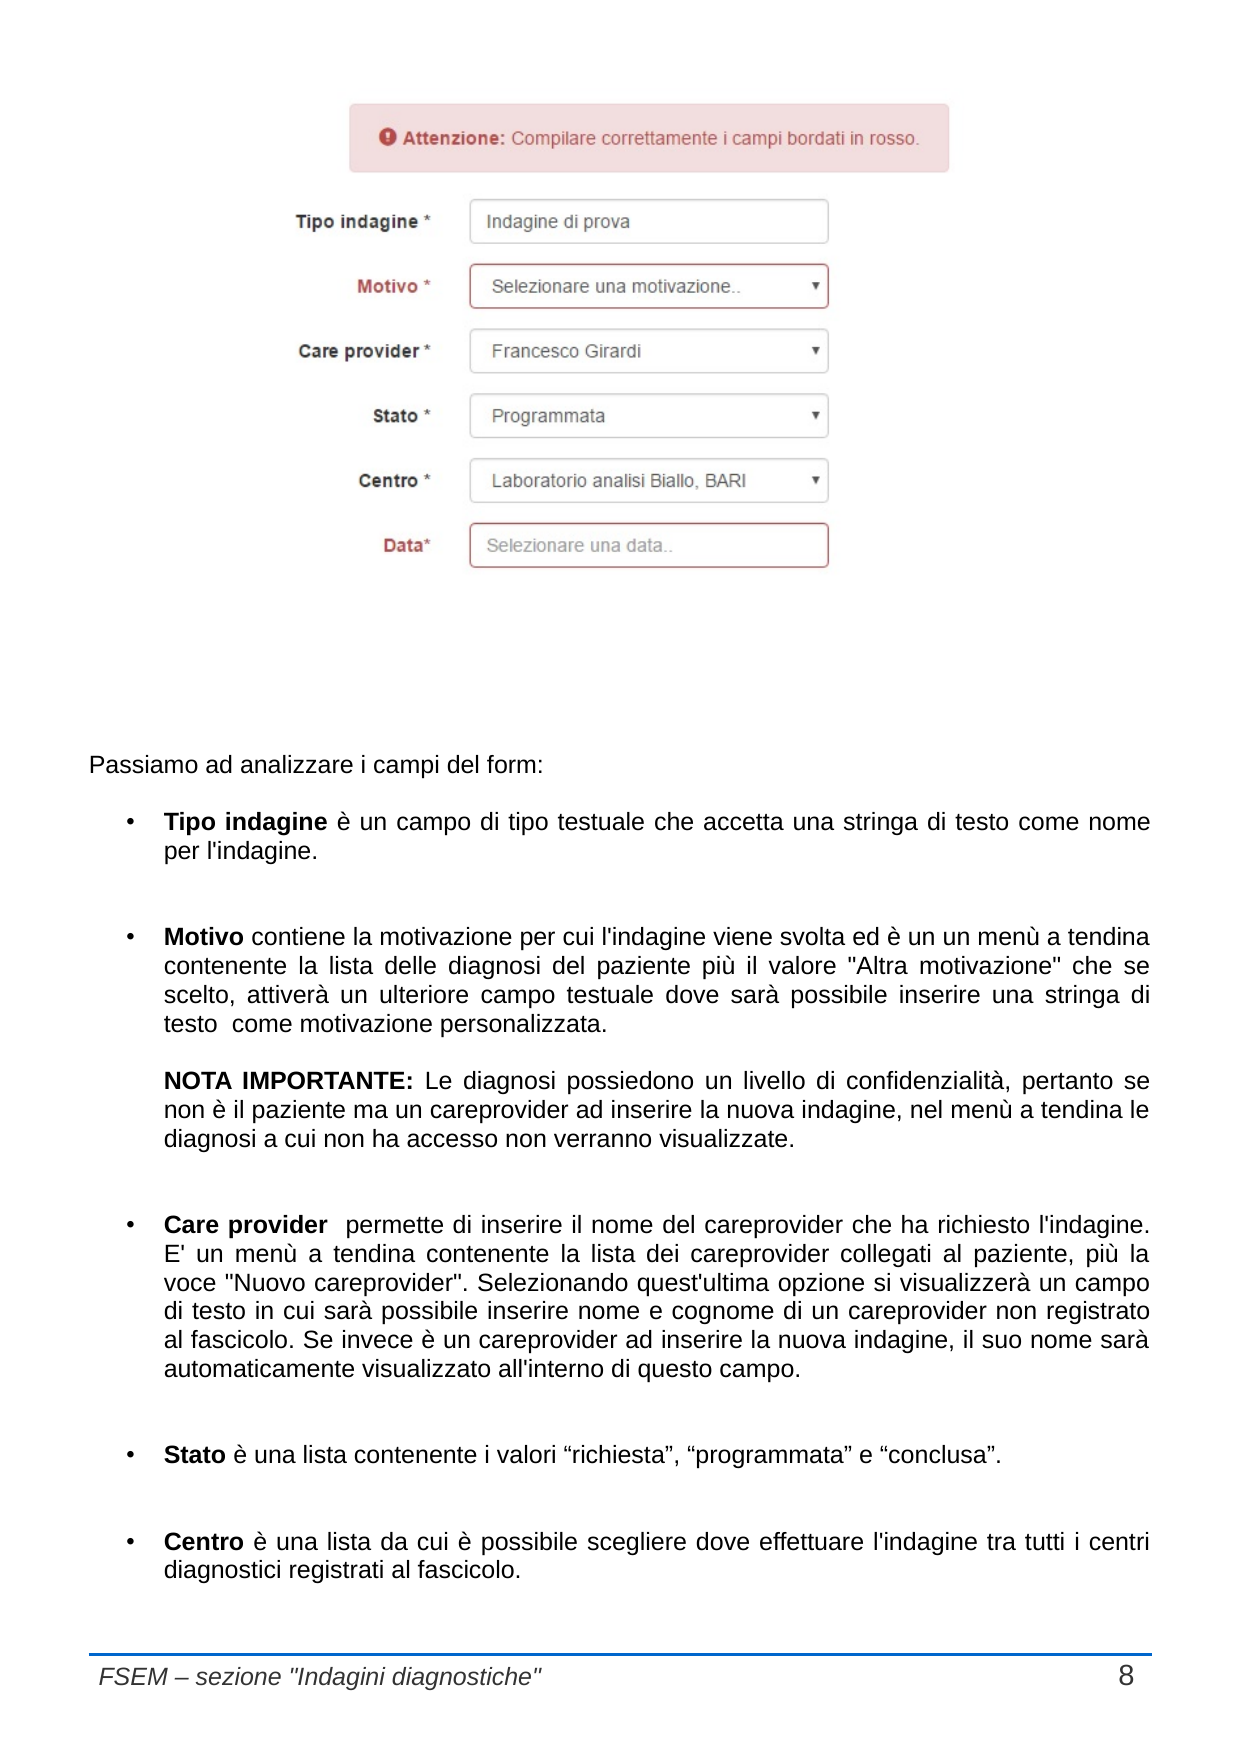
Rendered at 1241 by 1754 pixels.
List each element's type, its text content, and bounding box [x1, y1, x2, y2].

picture [276, 88, 965, 593]
list Motivo contiene la motivazione per cui l'indagine viene svolta ed è un un menù a tendina contenente la lista delle diagnosi del paziente più il valore "Altra motivazione" che se scelto, attiverà un ulteriore campo testuale dove sarà possibile inserire una stringa di testo come motivazione personalizzata. [126, 922, 1152, 1037]
list Tipo indagine è un campo di tipo testuale che accetta una stringa di testo come nome per l'indagine. [126, 807, 1152, 865]
list Stato è una lista contenente i valori “richiesta”, “programmata” e “conclusa”. [126, 1440, 1152, 1469]
list Care provider permette di inserire il nome del careprovider che ha richiesto l'indagine. E' un menù a tendina contenente la lista dei careprovider collegati al paziente, più la voce "Nuovo careprovider". Selezionando quest'ultima opzione si visualizzerà un campo di testo in cui sarà possibile inserire nome e cognome di un careprovider non registrato al fascicolo. Se invece è un careprovider ad inserire la nuova indagine, il suo nome sarà automaticamente visualizzato all'interno di questo campo. [126, 1210, 1152, 1383]
text Passiamo ad analizzare i campi del form: [88, 750, 1152, 778]
list Centro è una lista da cui è possibile scegliere dove effettuare l'indagine tra tutti i centri diagnostici registrati al fascicolo. [126, 1526, 1152, 1584]
list NOTA IMPORTANTE: Le diagnosi possiedono un livello di confidenzialità, pertanto se non è il paziente ma un careprovider ad inserire la nuova indagine, nel menù a tendina le diagnosi a cui non ha accesso non verranno visualizzate. [126, 1066, 1152, 1152]
